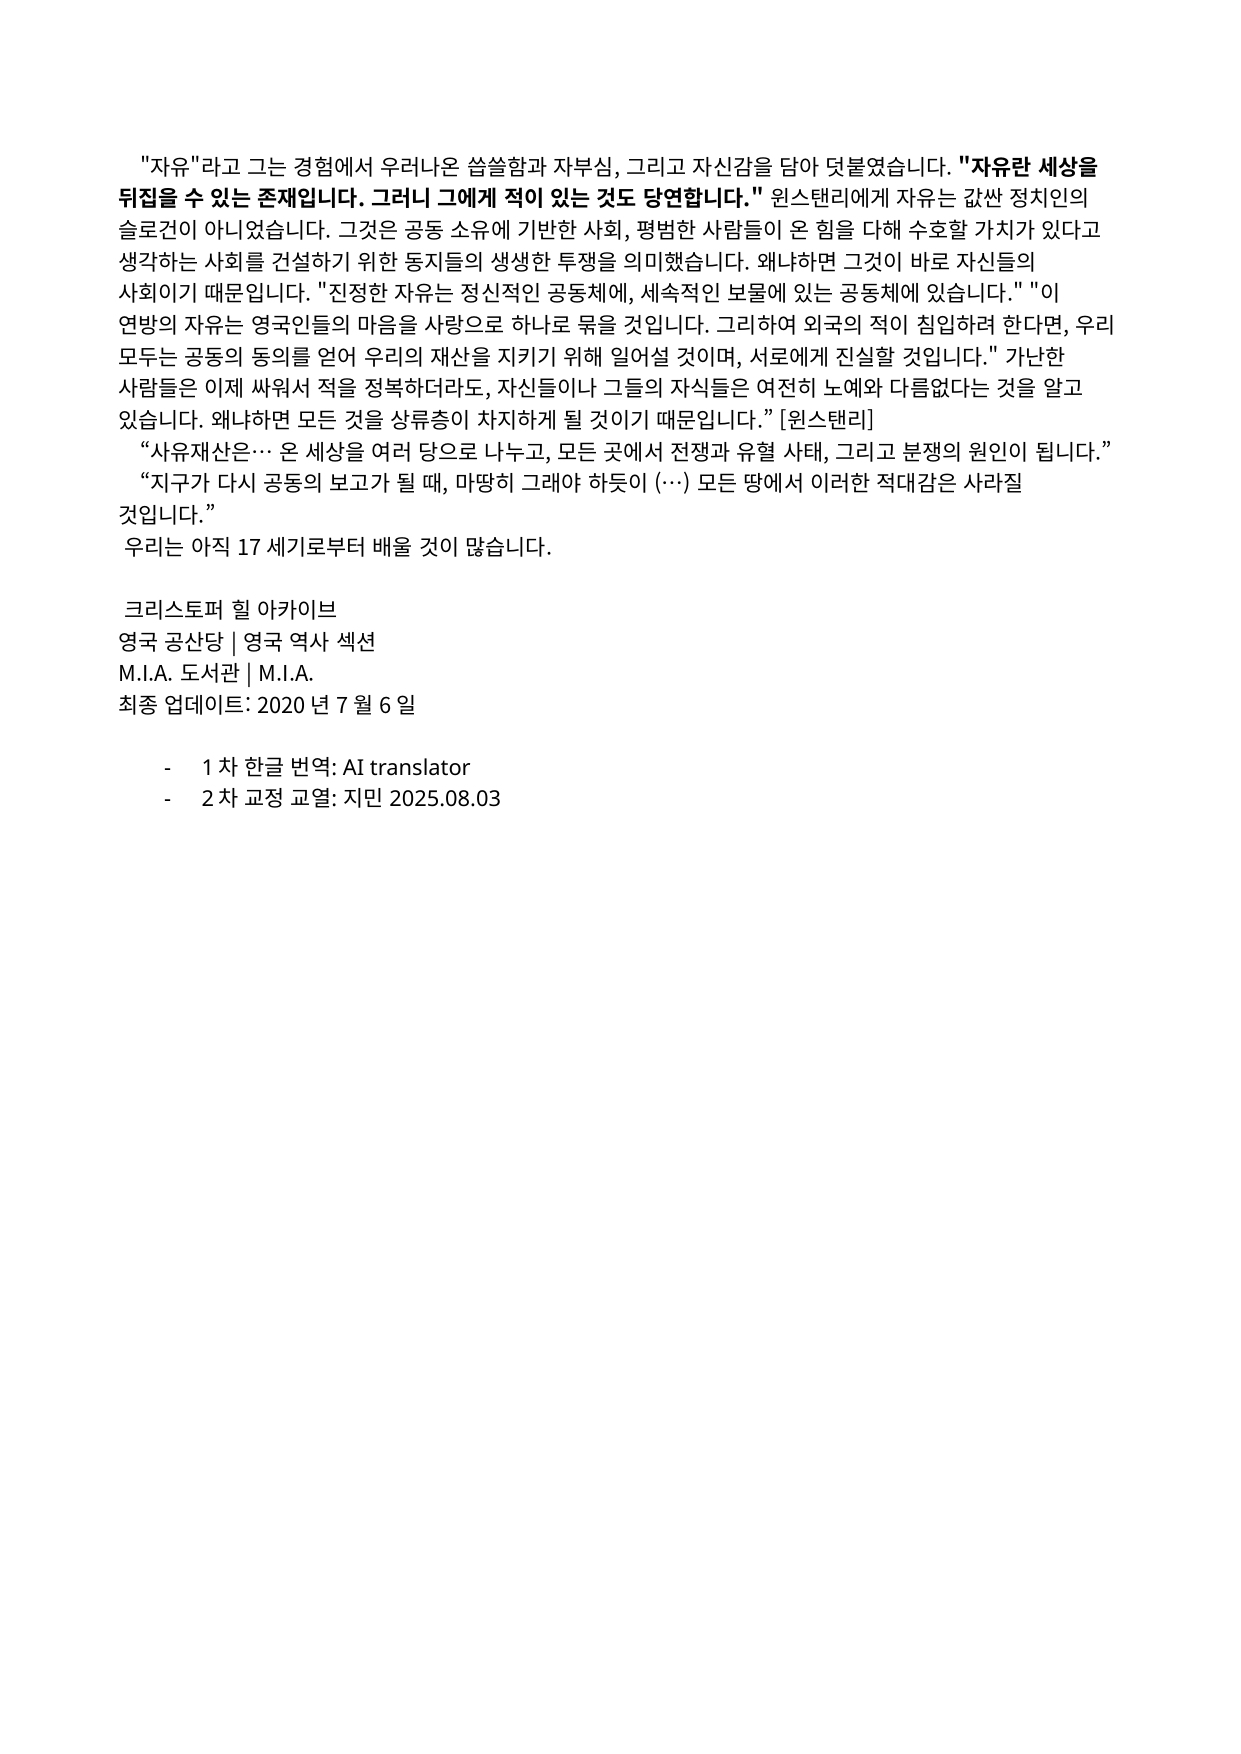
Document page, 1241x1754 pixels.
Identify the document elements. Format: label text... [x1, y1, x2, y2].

list 2차 교정 교열: 지민 2025.08.03 [164, 781, 1122, 813]
text 영국 공산당 | 영국 역사 섹션 [118, 625, 1122, 656]
list 1차 한글 번역: AI translator [164, 749, 1122, 781]
text “지구가 다시 공동의 보고가 될 때, 마땅히 그래야 하듯이 (…) 모든 땅에서 이러한 적대감은 사라질 것입니다.” [118, 466, 1122, 530]
text “사유재산은… 온 세상을 여러 당으로 나누고, 모든 곳에서 전쟁과 유혈 사태, 그리고 분쟁의 원인이 됩니다.” [118, 435, 1122, 466]
text M.I.A. 도서관 | M.I.A. [118, 656, 1122, 688]
text "자유"라고 그는 경험에서 우러나온 씁쓸함과 자부심, 그리고 자신감을 담아 덧붙였습니다. "자유란 세상을 뒤집을 수 있는 존재입니다. 그러니 그에게 적이 있는 것도 당연합니다." 윈스탠리에게 자유는 값싼 정치인의 슬로건이 아니었습니다. 그것은 공동 소유에 기반한 사회, 평범한 사람들이 온 힘을 다해 수호할 가치가 있다고 생각하는 사회를 건설하기 위한 동지들의 생생한 투쟁을 의미했습니다. 왜냐하면 그것이 바로 자신들의 사회이기 때문입니다. "진정한 자유는 정신적인 공동체에, 세속적인 보물에 있는 공동체에 있습니다." "이 연방의 자유는 영국인들의 마음을 사랑으로 하나로 묶을 것입니다. 그리하여 외국의 적이 침입하려 한다면, 우리 모두는 공동의 동의를 얻어 우리의 재산을 지키기 위해 일어설 것이며, 서로에게 진실할 것입니다." 가난한 사람들은 이제 싸워서 적을 정복하더라도, 자신들이나 그들의 자식들은 여전히 노예와 다름없다는 것을 알고 있습니다. 왜냐하면 모든 것을 상류층이 차지하게 될 것이기 때문입니다.” [윈스탠리] [118, 150, 1122, 435]
text 크리스토퍼 힐 아카이브 [118, 593, 1122, 625]
text 우리는 아직 17세기로부터 배울 것이 많습니다. [118, 530, 1122, 561]
text 최종 업데이트: 2020년 7월 6일 [118, 688, 1122, 720]
